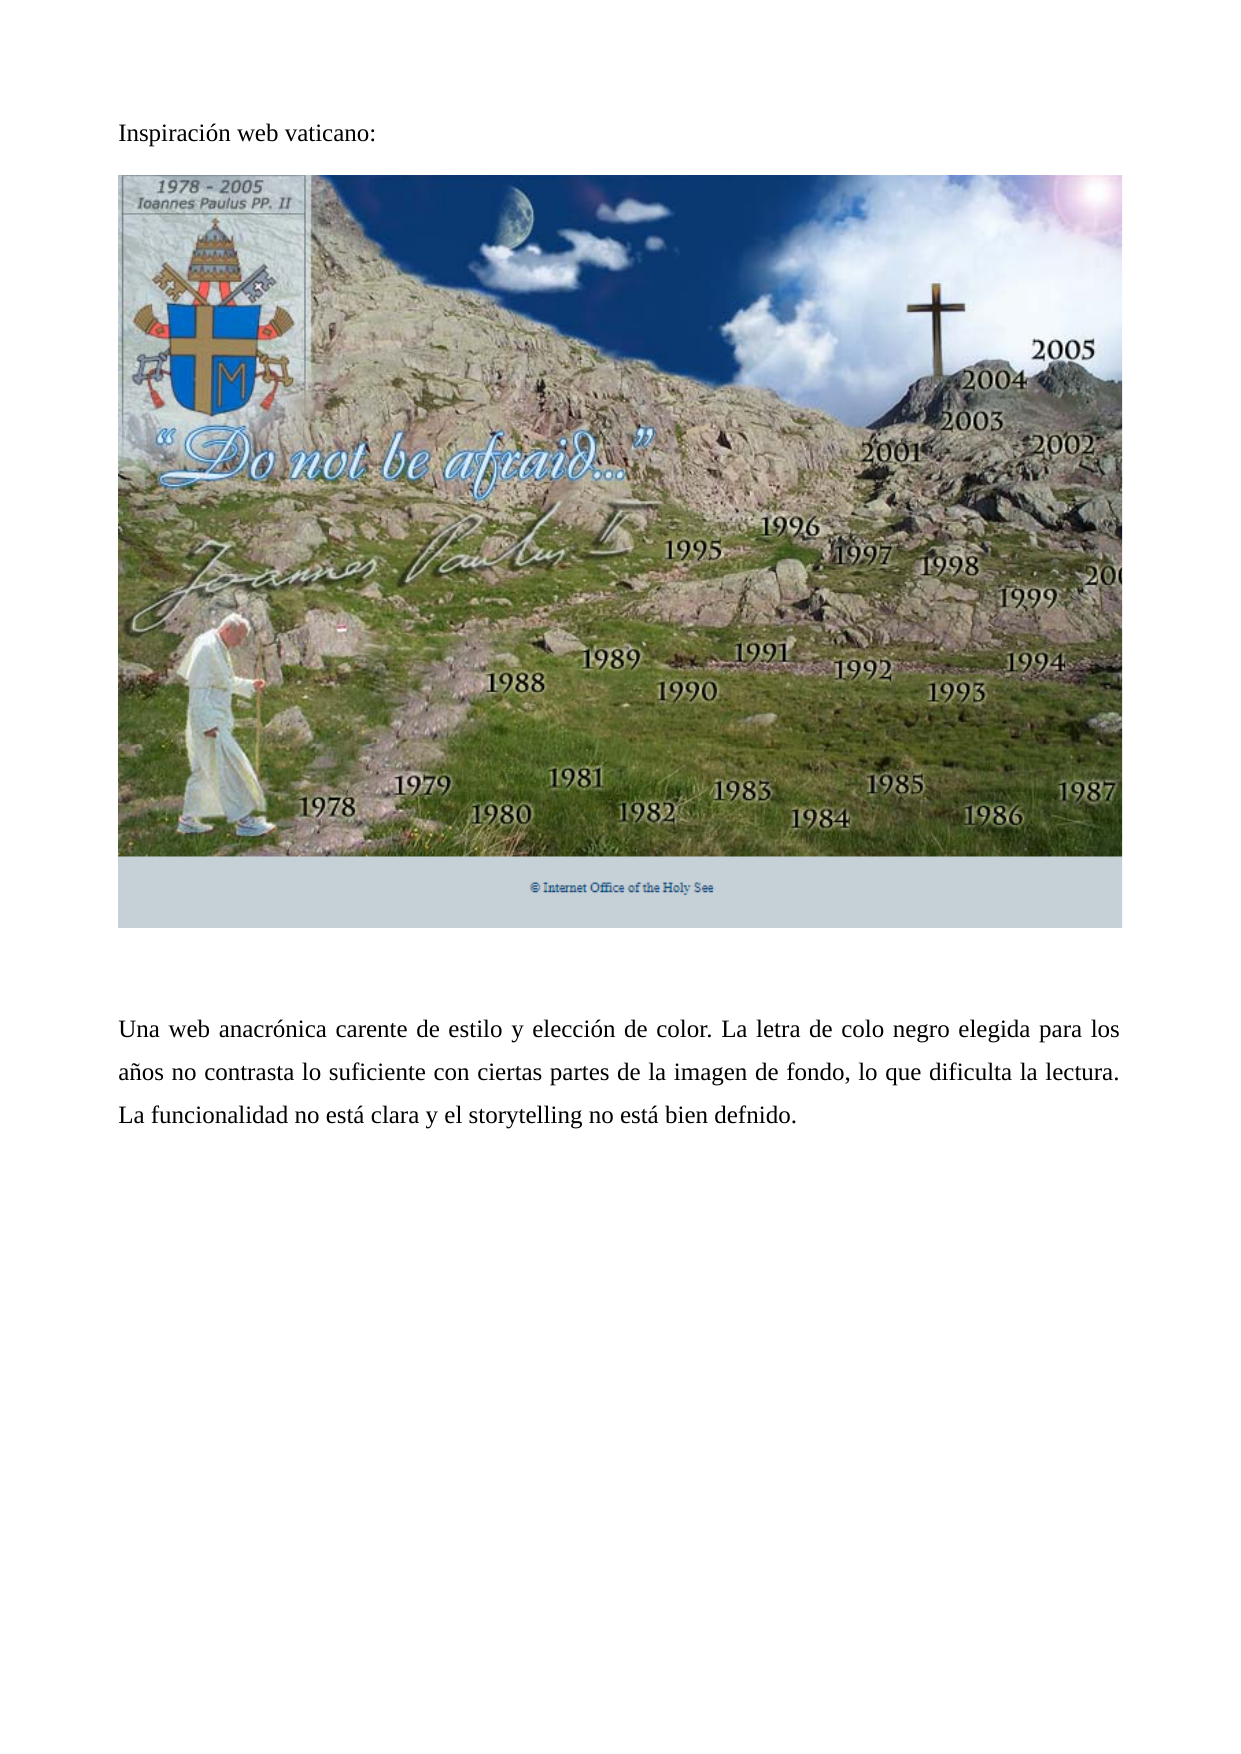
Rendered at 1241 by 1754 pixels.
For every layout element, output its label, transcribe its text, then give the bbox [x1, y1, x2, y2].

picture [118, 175, 1123, 928]
text Inspiración web vaticano: [118, 118, 1122, 147]
text Una web anacrónica carente de estilo y elección de color. La letra de colo negro elegida para los años no contrasta lo suficiente con ciertas partes de la imagen de fondo, lo que dificulta la lectura. La funcionalidad no está clara y el storytelling no está bien defnido. [118, 1014, 1122, 1129]
